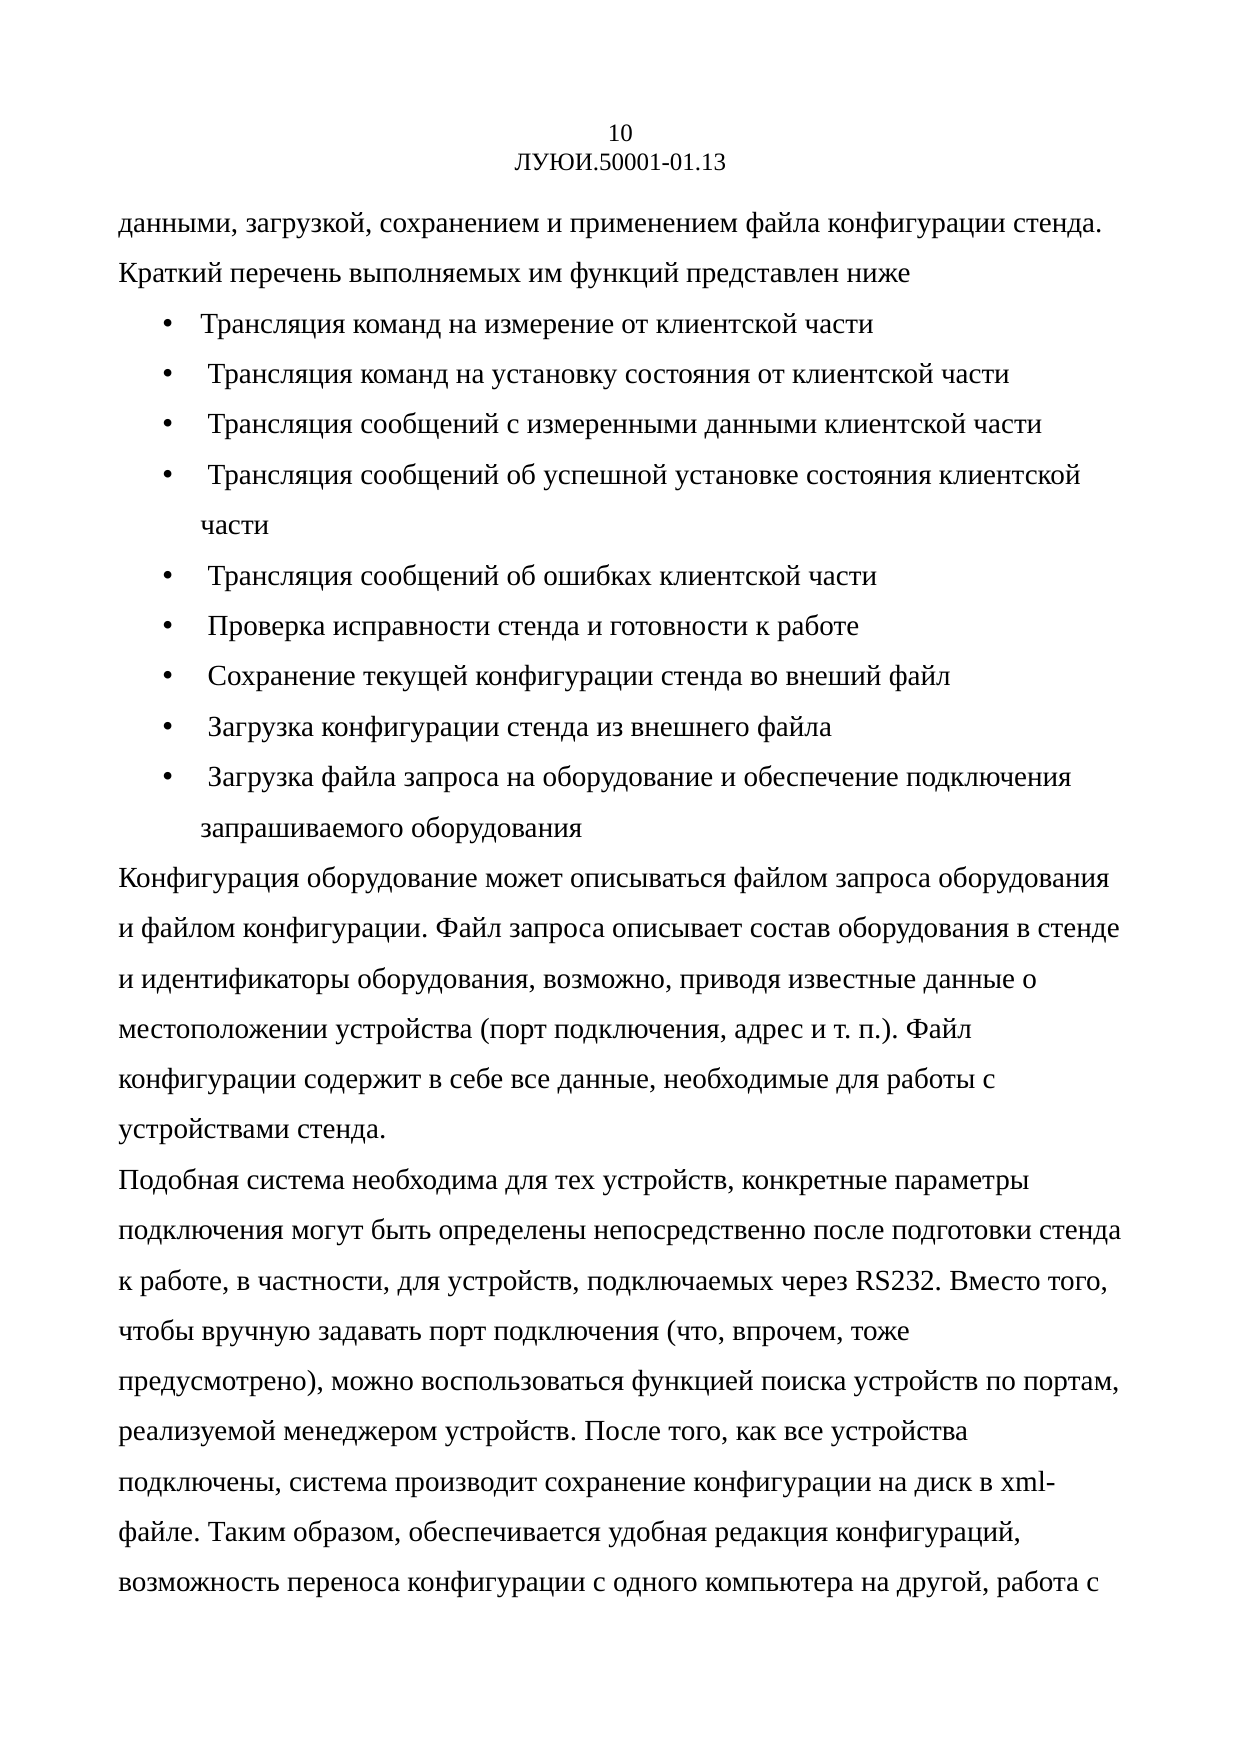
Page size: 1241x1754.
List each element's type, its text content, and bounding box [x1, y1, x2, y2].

list Трансляция сообщений об ошибках клиентской части [163, 558, 1122, 591]
list Сохранение текущей конфигурации стенда во внеший файл [163, 658, 1122, 692]
list Трансляция команд на измерение от клиентской части [163, 306, 1122, 339]
list Трансляция сообщений об успешной установке состояния клиентской части [163, 457, 1122, 541]
list Загрузка конфигурации стенда из внешнего файла [163, 709, 1122, 743]
list Проверка исправности стенда и готовности к работе [163, 608, 1122, 642]
list Трансляция сообщений с измеренными данными клиентской части [163, 407, 1122, 440]
text Конфигурация оборудование может описываться файлом запроса оборудования и файлом конфигурации. Файл запроса описывает состав оборудования в стенде и идентификаторы оборудования, возможно, приводя известные данные о местоположении устройства (порт подключения, адрес и т. п.). Файл конфигурации содержит в себе все данные, необходимые для работы с устройствами стенда. [118, 860, 1122, 1145]
text Подобная система необходима для тех устройств, конкретные параметры подключения могут быть определены непосредственно после подготовки стенда к работе, в частности, для устройств, подключаемых через RS232. Вместо того, чтобы вручную задавать порт подключения (что, впрочем, тоже предусмотрено), можно воспользоваться функцией поиска устройств по портам, реализуемой менеджером устройств. После того, как все устройства подключены, система производит сохранение конфигурации на диск в xml-файле. Таким образом, обеспечивается удобная редакция конфигураций, возможность переноса конфигурации с одного компьютера на другой, работа с [118, 1162, 1122, 1598]
list Загрузка файла запроса на оборудование и обеспечение подключения запрашиваемого оборудования [163, 759, 1122, 843]
list Трансляция команд на установку состояния от клиентской части [163, 356, 1122, 390]
text данными, загрузкой, сохранением и применением файла конфигурации стенда. Краткий перечень выполняемых им функций представлен ниже [118, 205, 1122, 289]
